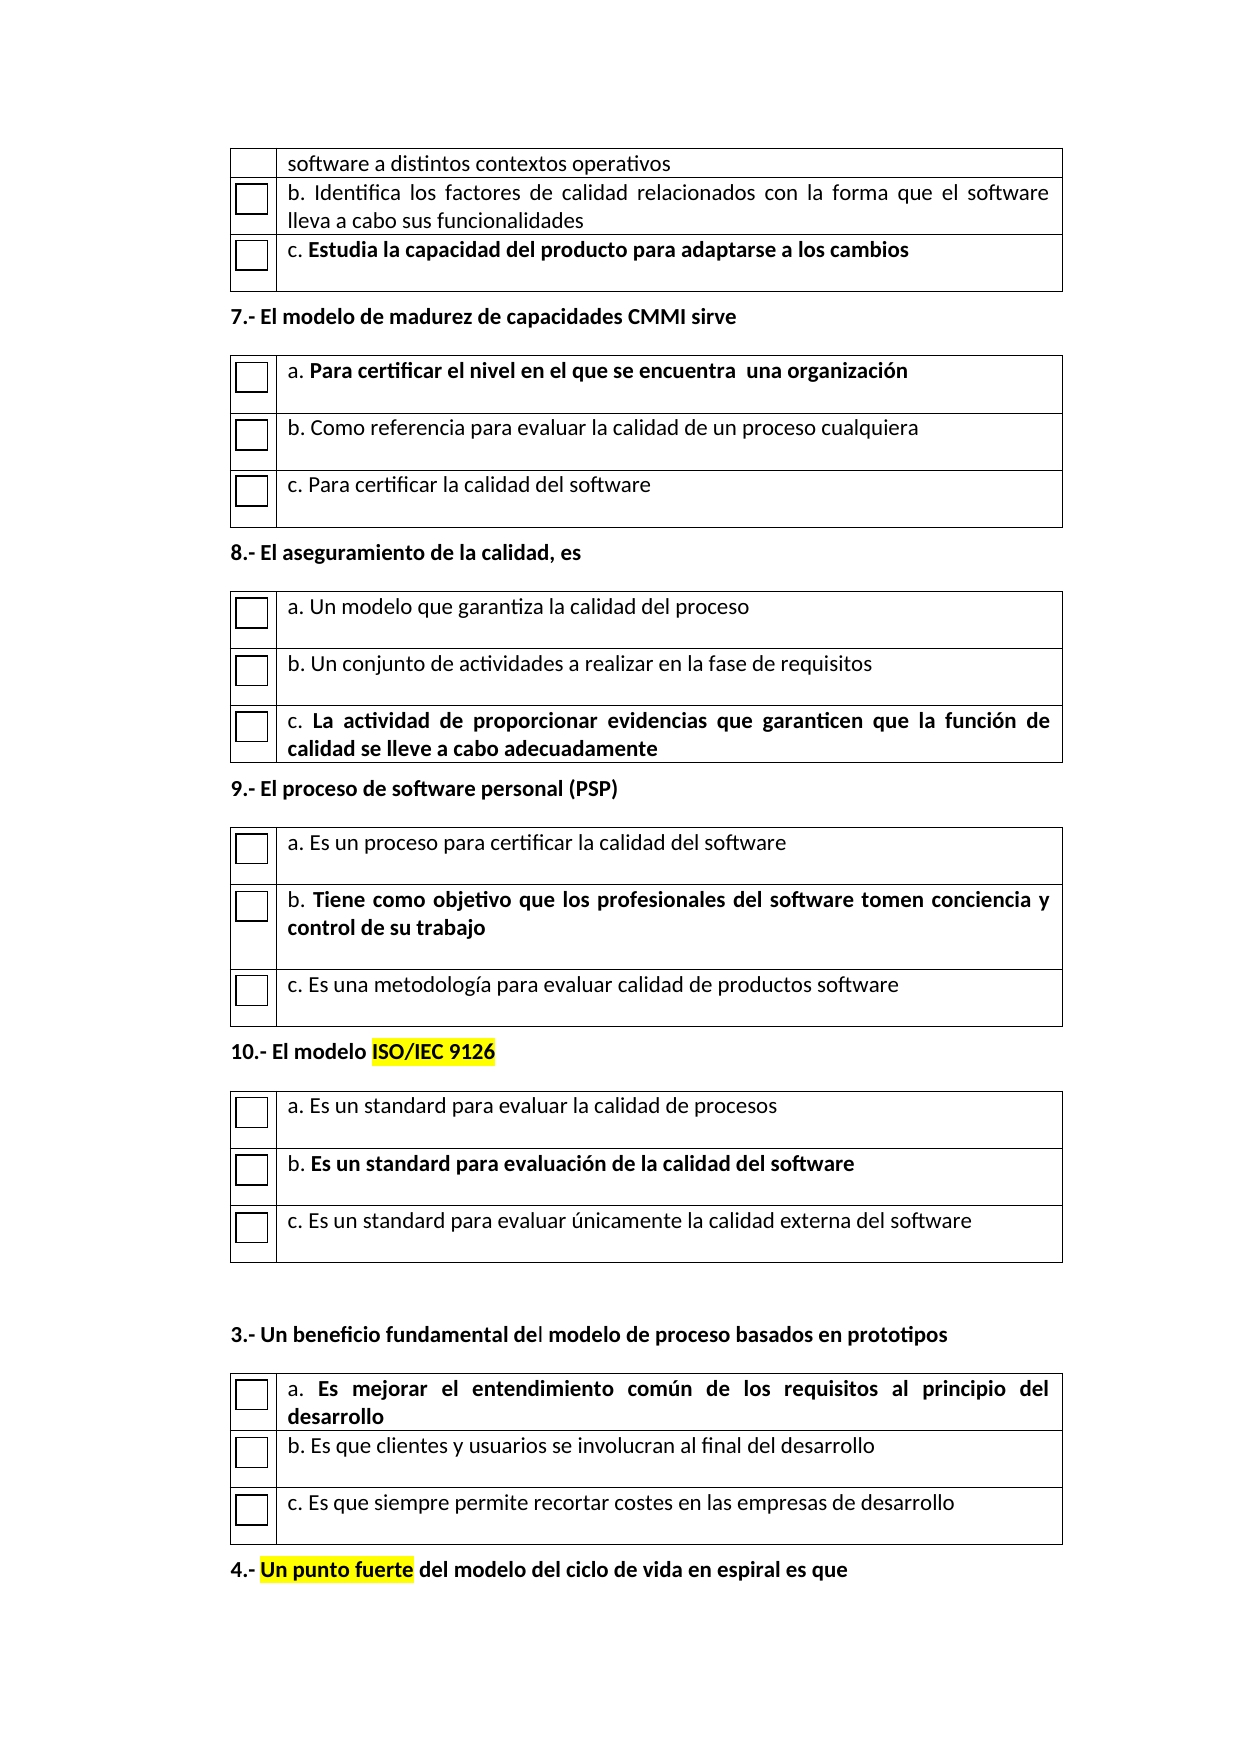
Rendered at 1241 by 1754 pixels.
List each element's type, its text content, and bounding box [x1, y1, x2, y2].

table_cell c. La actividad de proporcionar evidencias que garanticen que la función de calidad se lleve a cabo adecuadamente [277, 706, 1062, 762]
table_header a. Para certificar el nivel en el que se encuentra una organización [277, 356, 1062, 412]
table_cell b. Tiene como objetivo que los profesionales del software tomen conciencia y control de su trabajo [277, 885, 1062, 969]
table_cell [231, 471, 276, 527]
list 9.- El proceso de software personal (PSP) [230, 774, 1063, 802]
table_cell [231, 1431, 276, 1487]
table_cell [231, 706, 276, 762]
table_header [231, 1374, 276, 1430]
table_cell [231, 970, 276, 1026]
table_cell b. Como referencia para evaluar la calidad de un proceso cualquiera [277, 414, 1062, 469]
table_header a. Es mejorar el entendimiento común de los requisitos al principio del desarrollo [277, 1374, 1062, 1430]
table_cell [231, 1206, 276, 1262]
table_cell [231, 885, 276, 969]
table_cell b. Un conjunto de actividades a realizar en la fase de requisitos [277, 649, 1062, 705]
table_cell c. Es un standard para evaluar únicamente la calidad externa del software [277, 1206, 1062, 1262]
table_header [231, 828, 276, 884]
table_header software a distintos contextos operativos [277, 149, 1062, 177]
table_cell [231, 178, 276, 234]
list 7.- El modelo de madurez de capacidades CMMI sirve [230, 302, 1063, 330]
list 3.- Un beneficio fundamental del modelo de proceso basados en prototipos [230, 1320, 1063, 1348]
table_cell c. Para certificar la calidad del software [277, 471, 1062, 527]
table_header a. Es un proceso para certificar la calidad del software [277, 828, 1062, 884]
table_cell c. Es una metodología para evaluar calidad de productos software [277, 970, 1062, 1026]
table_cell [231, 649, 276, 705]
table_header a. Es un standard para evaluar la calidad de procesos [277, 1092, 1062, 1148]
table_header [231, 149, 276, 177]
table_cell [231, 414, 276, 469]
table_cell [231, 1149, 276, 1205]
list 10.- El modelo ISO/IEC 9126 [230, 1037, 1063, 1066]
table_cell c. Estudia la capacidad del producto para adaptarse a los cambios [277, 235, 1062, 291]
table_cell [231, 1488, 276, 1544]
table_header [231, 592, 276, 648]
table_cell b. Es un standard para evaluación de la calidad del software [277, 1149, 1062, 1205]
list 8.- El aseguramiento de la calidad, es [230, 538, 1063, 566]
table_cell b. Es que clientes y usuarios se involucran al final del desarrollo [277, 1431, 1062, 1487]
table_header [231, 1092, 276, 1148]
table_header [231, 356, 276, 412]
table_cell [231, 235, 276, 291]
table_cell c. Es que siempre permite recortar costes en las empresas de desarrollo [277, 1488, 1062, 1544]
table_cell b. Identifica los factores de calidad relacionados con la forma que el software lleva a cabo sus funcionalidades [277, 178, 1062, 234]
list 4.- Un punto fuerte del modelo del ciclo de vida en espiral es que [230, 1556, 1063, 1583]
table_header a. Un modelo que garantiza la calidad del proceso [277, 592, 1062, 648]
